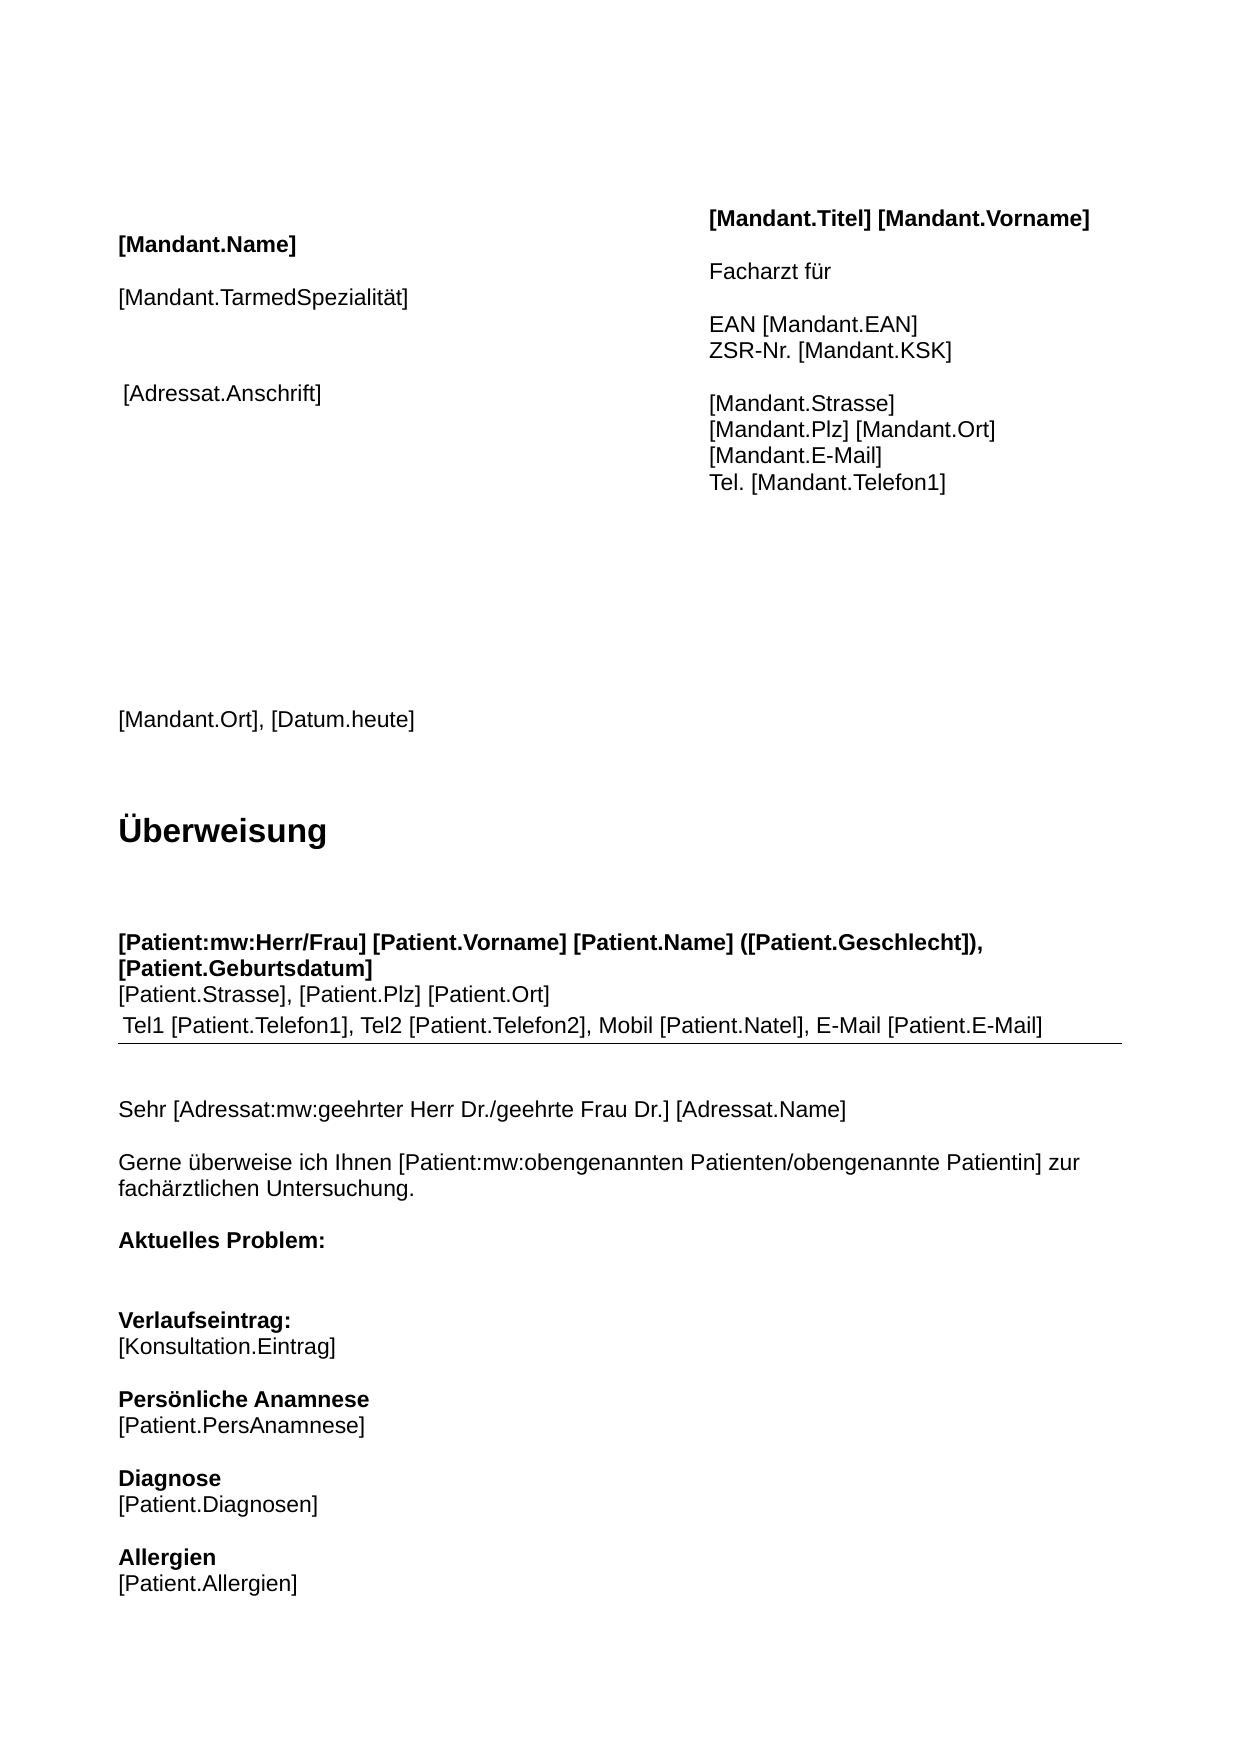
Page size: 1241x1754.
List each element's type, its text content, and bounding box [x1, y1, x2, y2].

text [Mandant.Plz] [Mandant.Ort] [523, 416, 1122, 442]
text Gerne überweise ich Ihnen [Patient:mw:obengenannten Patienten/obengenannte Patientin] zur fachärztlichen Untersuchung. [118, 1148, 1122, 1201]
text [Patient.Allergien] [118, 1570, 1122, 1596]
text Aktuelles Problem: [118, 1227, 1122, 1254]
text [Patient.Strasse], [Patient.Plz] [Patient.Ort] [118, 981, 1122, 1008]
text [Mandant.Strasse] [523, 389, 1122, 416]
text [Mandant.Ort], [Datum.heute] [118, 706, 1122, 732]
text EAN [Mandant.EAN] [118, 311, 1122, 337]
text Verlaufseintrag: [118, 1307, 1122, 1333]
text Tel1 [Patient.Telefon1], Tel2 [Patient.Telefon2], Mobil [Patient.Natel], E-Mail [Patient.E-Mail] [118, 1008, 1122, 1043]
text Überweisung [118, 811, 1122, 850]
text Tel. [Mandant.Telefon1] [523, 469, 1122, 495]
text [Konsultation.Eintrag] [118, 1333, 1122, 1359]
text [Patient.PersAnamnese] [118, 1412, 1122, 1438]
text ZSR-Nr. [Mandant.KSK] [118, 337, 1122, 363]
text [Patient.Diagnosen] [118, 1491, 1122, 1517]
text Allergien [118, 1544, 1122, 1570]
text [Adressat.Anschrift] [123, 380, 523, 407]
text Diagnose [118, 1465, 1122, 1491]
text [Patient:mw:Herr/Frau] [Patient.Vorname] [Patient.Name] ([Patient.Geschlecht]), [Patient.Geburtsdatum] [118, 929, 1122, 981]
text Sehr [Adressat:mw:geehrter Herr Dr./geehrte Frau Dr.] [Adressat.Name] [118, 1096, 1122, 1122]
text Persönliche Anamnese [118, 1386, 1122, 1412]
text [Mandant.E-Mail] [523, 442, 1122, 469]
text Facharzt für [Mandant.TarmedSpezialität] [118, 258, 1122, 311]
text [Mandant.Titel] [Mandant.Vorname] [Mandant.Name] [118, 205, 1122, 258]
